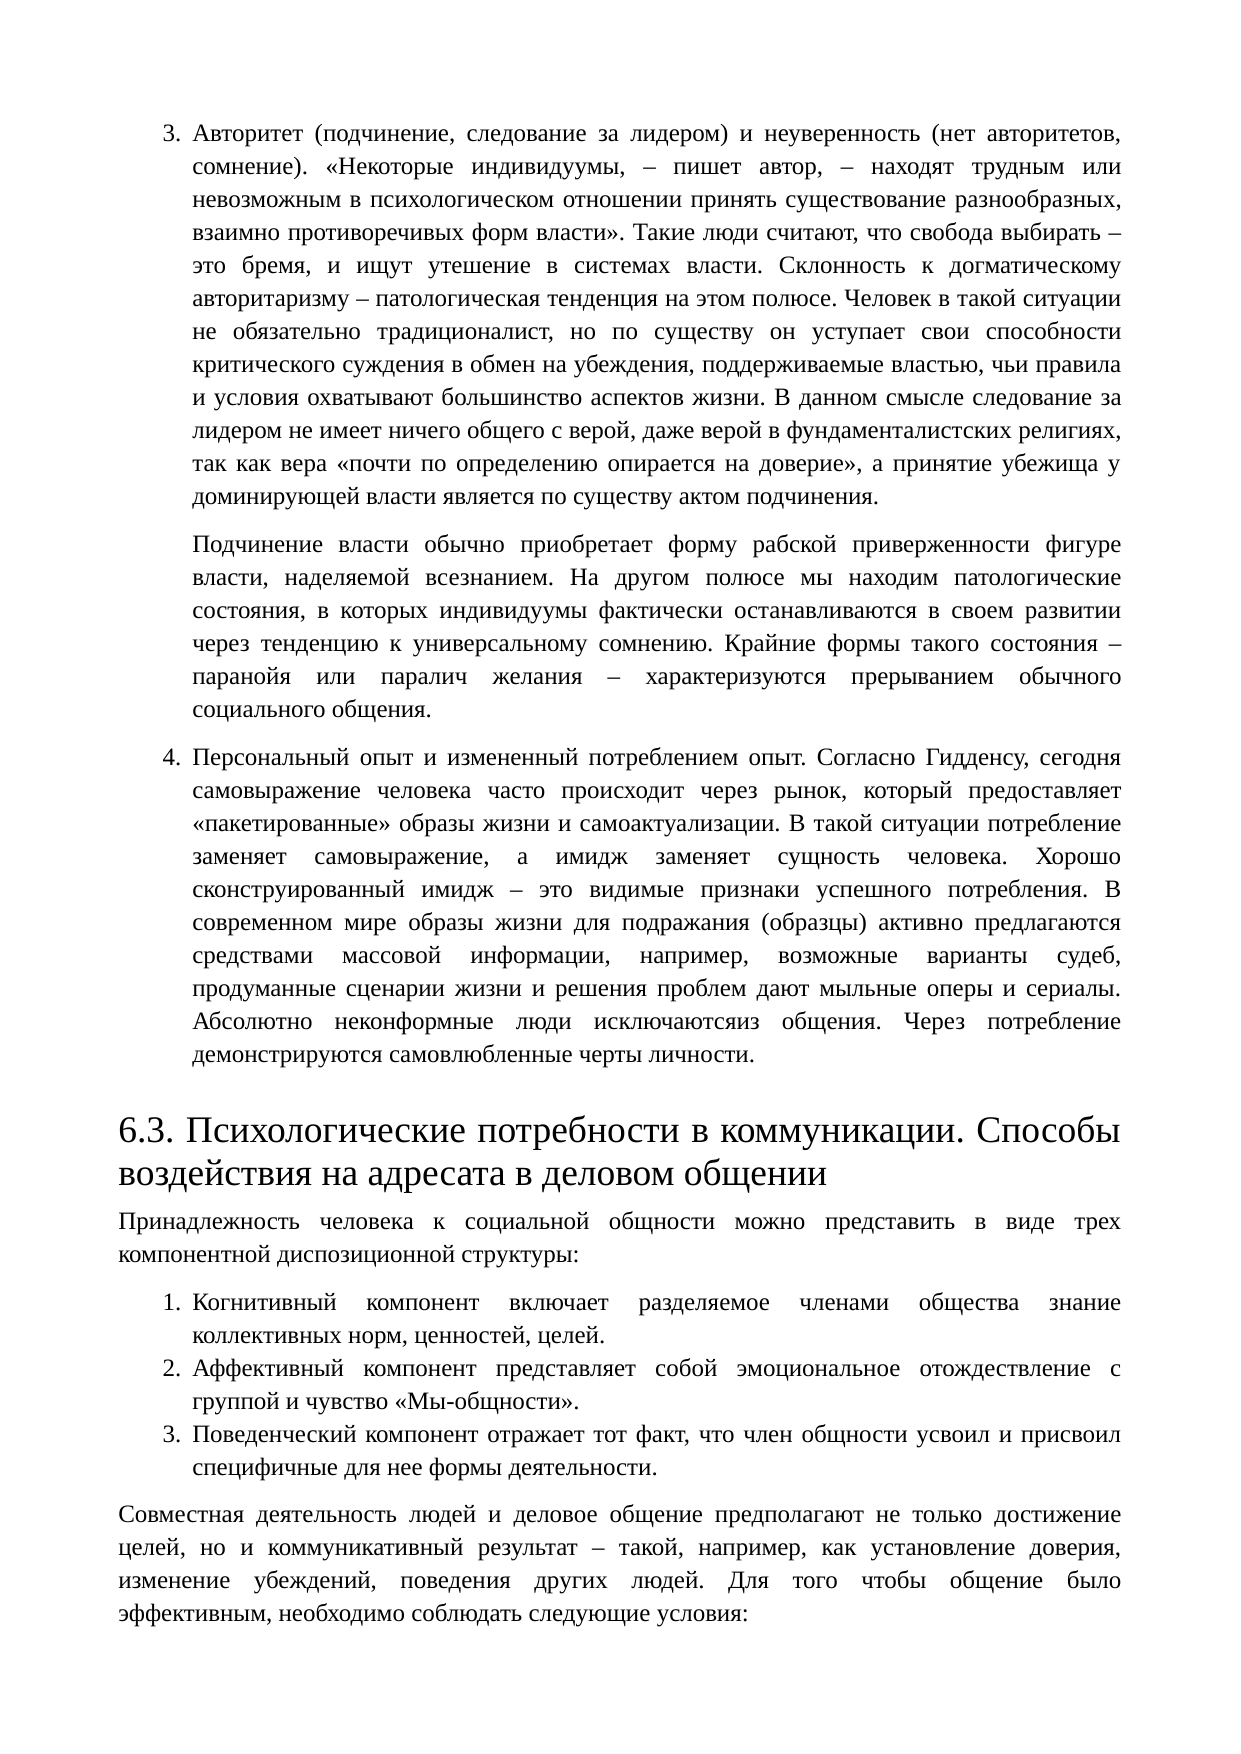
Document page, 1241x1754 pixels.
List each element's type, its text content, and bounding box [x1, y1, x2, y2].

list Подчинение власти обычно приобретает форму рабской приверженности фигуре власти, наделяемой всезнанием. На другом полюсе мы находим патологические состояния, в которых индивидуумы фактически останавливаются в своем развитии через тенденцию к универсальному сомнению. Крайние формы такого состояния – паранойя или паралич желания – характеризуются прерыванием обычного социального общения. [162, 529, 1122, 723]
list Поведенческий компонент отражает тот факт, что член общности усвоил и присвоил специфичные для нее формы деятельности. [162, 1419, 1122, 1481]
text Принадлежность человека к социальной общности можно представить в виде трех компонентной диспозиционной структуры: [118, 1206, 1122, 1268]
list Персональный опыт и измененный потреблением опыт. Согласно Гидденсу, сегодня самовыражение человека часто происходит через рынок, который предоставляет «пакетированные» образы жизни и самоактуализации. В такой ситуации потребление заменяет самовыражение, а имидж заменяет сущность человека. Хорошо сконструированный имидж – это видимые признаки успешного потребления. В современном мире образы жизни для подражания (образцы) активно предлагаются средствами массовой информации, например, возможные варианты судеб, продуманные сценарии жизни и решения проблем дают мыльные оперы и сериалы. Абсолютно неконформные люди исключаютсяиз общения. Через потребление демонстрируются самовлюбленные черты личности. [162, 742, 1122, 1068]
list Когнитивный компонент включает разделяемое членами общества знание коллективных норм, ценностей, целей. [162, 1287, 1122, 1348]
list Аффективный компонент представляет собой эмоциональное отождествление с группой и чувство «Мы-общности». [162, 1353, 1122, 1414]
list Авторитет (подчинение, следование за лидером) и неуверенность (нет авторитетов, сомнение). «Некоторые индивидуумы, – пишет автор, – находят трудным или невозможным в психологическом отношении принять существование разнообразных, взаимно противоречивых форм власти». Такие люди считают, что свобода выбирать – это бремя, и ищут утешение в системах власти. Склонность к догматическому авторитаризму – патологическая тенденция на этом полюсе. Человек в такой ситуации не обязательно традиционалист, но по существу он уступает свои способности критического суждения в обмен на убеждения, поддерживаемые властью, чьи правила и условия охватывают большинство аспектов жизни. В данном смысле следование за лидером не имеет ничего общего с верой, даже верой в фундаменталистских религиях, так как вера «почти по определению опирается на доверие», а принятие убежища у доминирующей власти является по существу актом подчинения. [162, 118, 1122, 510]
subtitle 6.3. Психологические потребности в коммуникации. Способы воздействия на адресата в деловом общении [118, 1107, 1122, 1193]
text Совместная деятельность людей и деловое общение предполагают не только достижение целей, но и коммуникативный результат – такой, например, как установление доверия, изменение убеждений, поведения других людей. Для того чтобы общение было эффективным, необходимо соблюдать следующие условия: [118, 1499, 1122, 1627]
